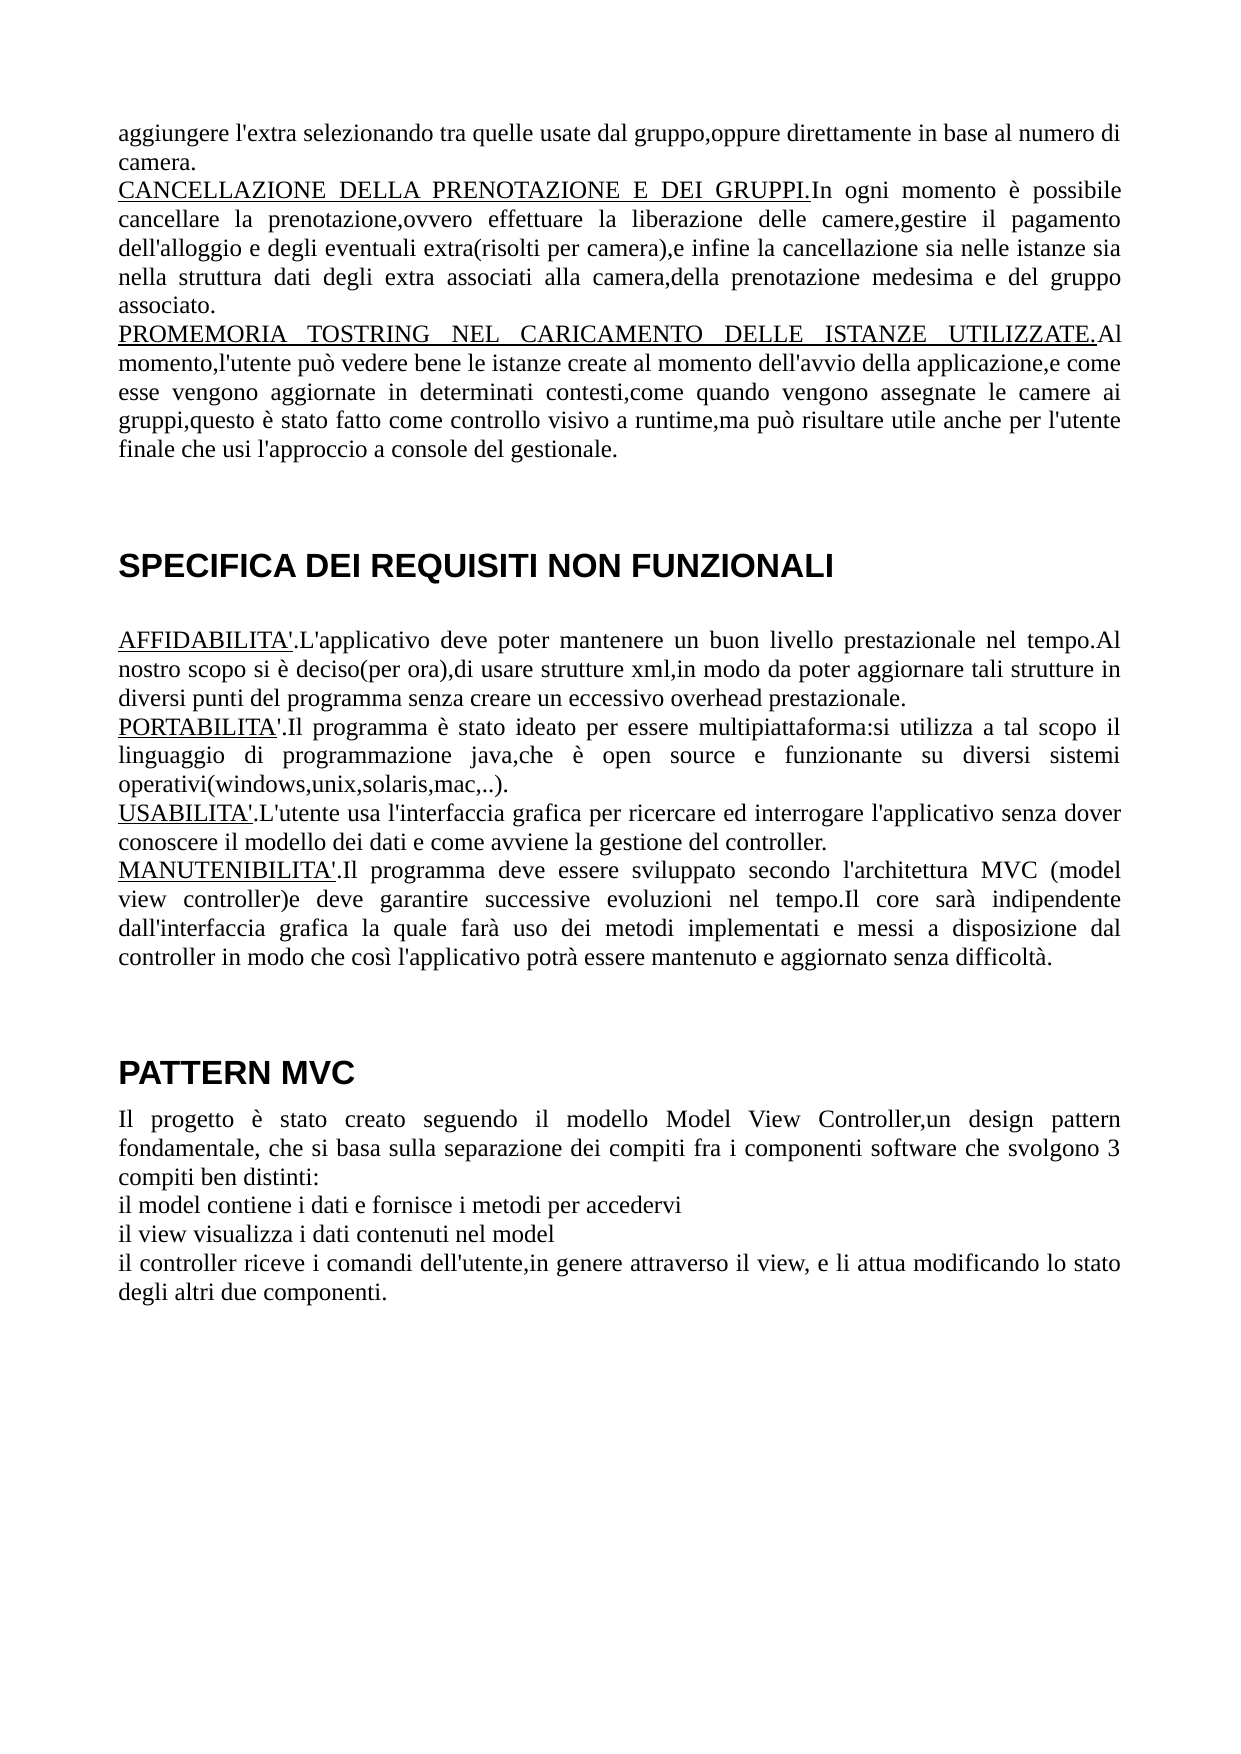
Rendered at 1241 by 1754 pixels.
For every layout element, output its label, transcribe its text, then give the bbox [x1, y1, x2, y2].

text aggiungere l'extra selezionando tra quelle usate dal gruppo,oppure direttamente in base al numero di camera. [118, 118, 1122, 176]
text PROMEMORIA TOSTRING NEL CARICAMENTO DELLE ISTANZE UTILIZZATE.Al momento,l'utente può vedere bene le istanze create al momento dell'avvio della applicazione,e come esse vengono aggiornate in determinati contesti,come quando vengono assegnate le camere ai gruppi,questo è stato fatto come controllo visivo a runtime,ma può risultare utile anche per l'utente finale che usi l'approccio a console del gestionale. [118, 319, 1122, 463]
text CANCELLAZIONE DELLA PRENOTAZIONE E DEI GRUPPI.In ogni momento è possibile cancellare la prenotazione,ovvero effettuare la liberazione delle camere,gestire il pagamento dell'alloggio e degli eventuali extra(risolti per camera),e infine la cancellazione sia nelle istanze sia nella struttura dati degli extra associati alla camera,della prenotazione medesima e del gruppo associato. [118, 176, 1122, 319]
text Il progetto è stato creato seguendo il modello Model View Controller,un design pattern fondamentale, che si basa sulla separazione dei compiti fra i componenti software che svolgono 3 compiti ben distinti: [118, 1104, 1122, 1190]
subtitle PATTERN MVC [118, 1053, 1122, 1092]
text il view visualizza i dati contenuti nel model [118, 1219, 1122, 1248]
text il model contiene i dati e fornisce i metodi per accedervi [118, 1190, 1122, 1219]
text MANUTENIBILITA'.Il programma deve essere sviluppato secondo l'architettura MVC (model view controller)e deve garantire successive evoluzioni nel tempo.Il core sarà indipendente dall'interfaccia grafica la quale farà uso dei metodi implementati e messi a disposizione dal controller in modo che così l'applicativo potrà essere mantenuto e aggiornato senza difficoltà. [118, 856, 1122, 971]
subtitle SPECIFICA DEI REQUISITI NON FUNZIONALI [118, 546, 1122, 584]
text il controller riceve i comandi dell'utente,in genere attraverso il view, e li attua modificando lo stato degli altri due componenti. [118, 1248, 1122, 1305]
text AFFIDABILITA'.L'applicativo deve poter mantenere un buon livello prestazionale nel tempo.Al nostro scopo si è deciso(per ora),di usare strutture xml,in modo da poter aggiornare tali strutture in diversi punti del programma senza creare un eccessivo overhead prestazionale. [118, 626, 1122, 712]
text PORTABILITA'.Il programma è stato ideato per essere multipiattaforma:si utilizza a tal scopo il linguaggio di programmazione java,che è open source e funzionante su diversi sistemi operativi(windows,unix,solaris,mac,..). [118, 712, 1122, 798]
text USABILITA'.L'utente usa l'interfaccia grafica per ricercare ed interrogare l'applicativo senza dover conoscere il modello dei dati e come avviene la gestione del controller. [118, 798, 1122, 856]
